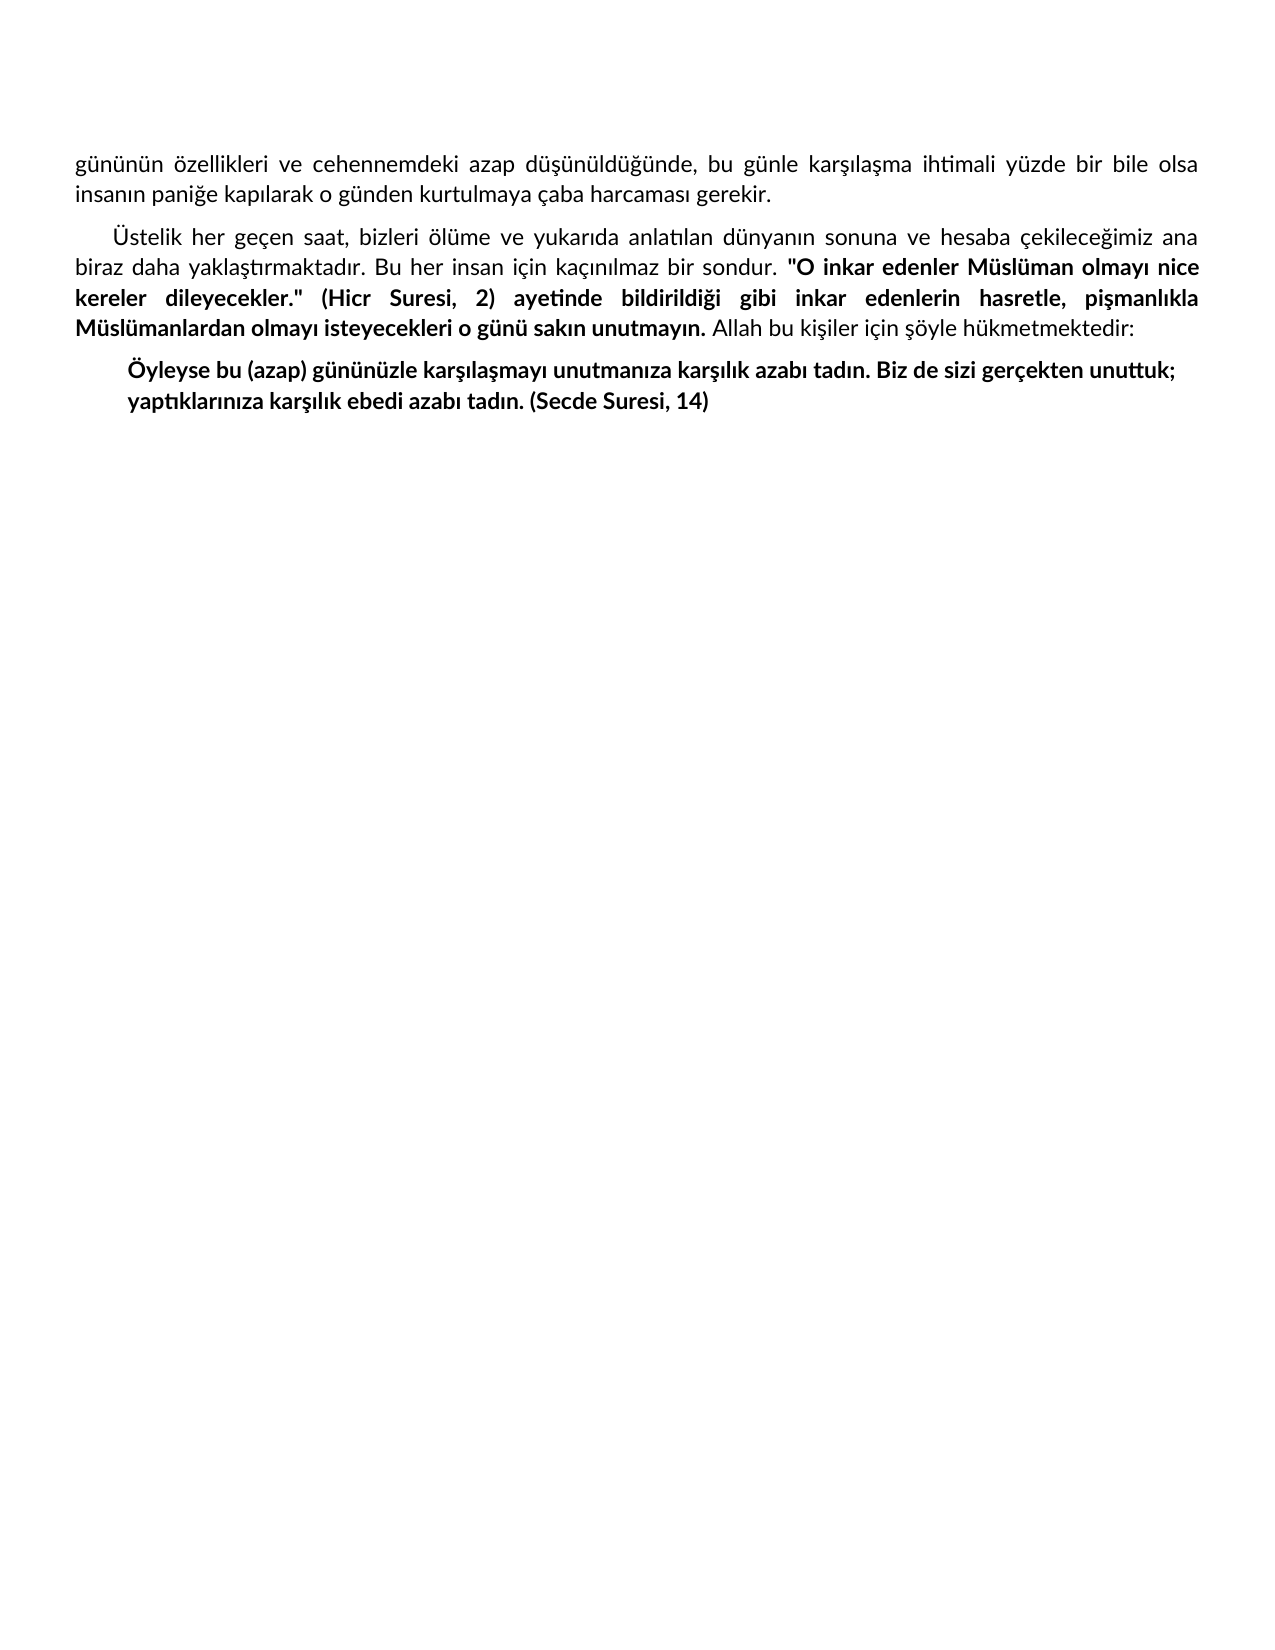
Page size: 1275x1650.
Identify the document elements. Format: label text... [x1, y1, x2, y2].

text Üstelik her geçen saat, bizleri ölüme ve yukarıda anlatılan dünyanın sonuna ve hesaba çekileceğimiz ana biraz daha yaklaştırmaktadır. Bu her insan için kaçınılmaz bir sondur. "O inkar edenler Müslüman olmayı nice kereler dileyecekler." (Hicr Suresi, 2) ayetinde bildirildiği gibi inkar edenlerin hasretle, pişmanlıkla Müslümanlardan olmayı isteyecekleri o günü sakın unutmayın. Allah bu kişiler için şöyle hükmetmektedir: [75, 223, 1200, 341]
text Öyleyse bu (azap) gününüzle karşılaşmayı unutmanıza karşılık azabı tadın. Biz de sizi gerçekten unuttuk; yaptıklarınıza karşılık ebedi azabı tadın. (Secde Suresi, 14) [127, 356, 1177, 414]
text gününün özellikleri ve cehennemdeki azap düşünüldüğünde, bu günle karşılaşma ihtimali yüzde bir bile olsa insanın paniğe kapılarak o günden kurtulmaya çaba harcaması gerekir. [75, 150, 1200, 208]
